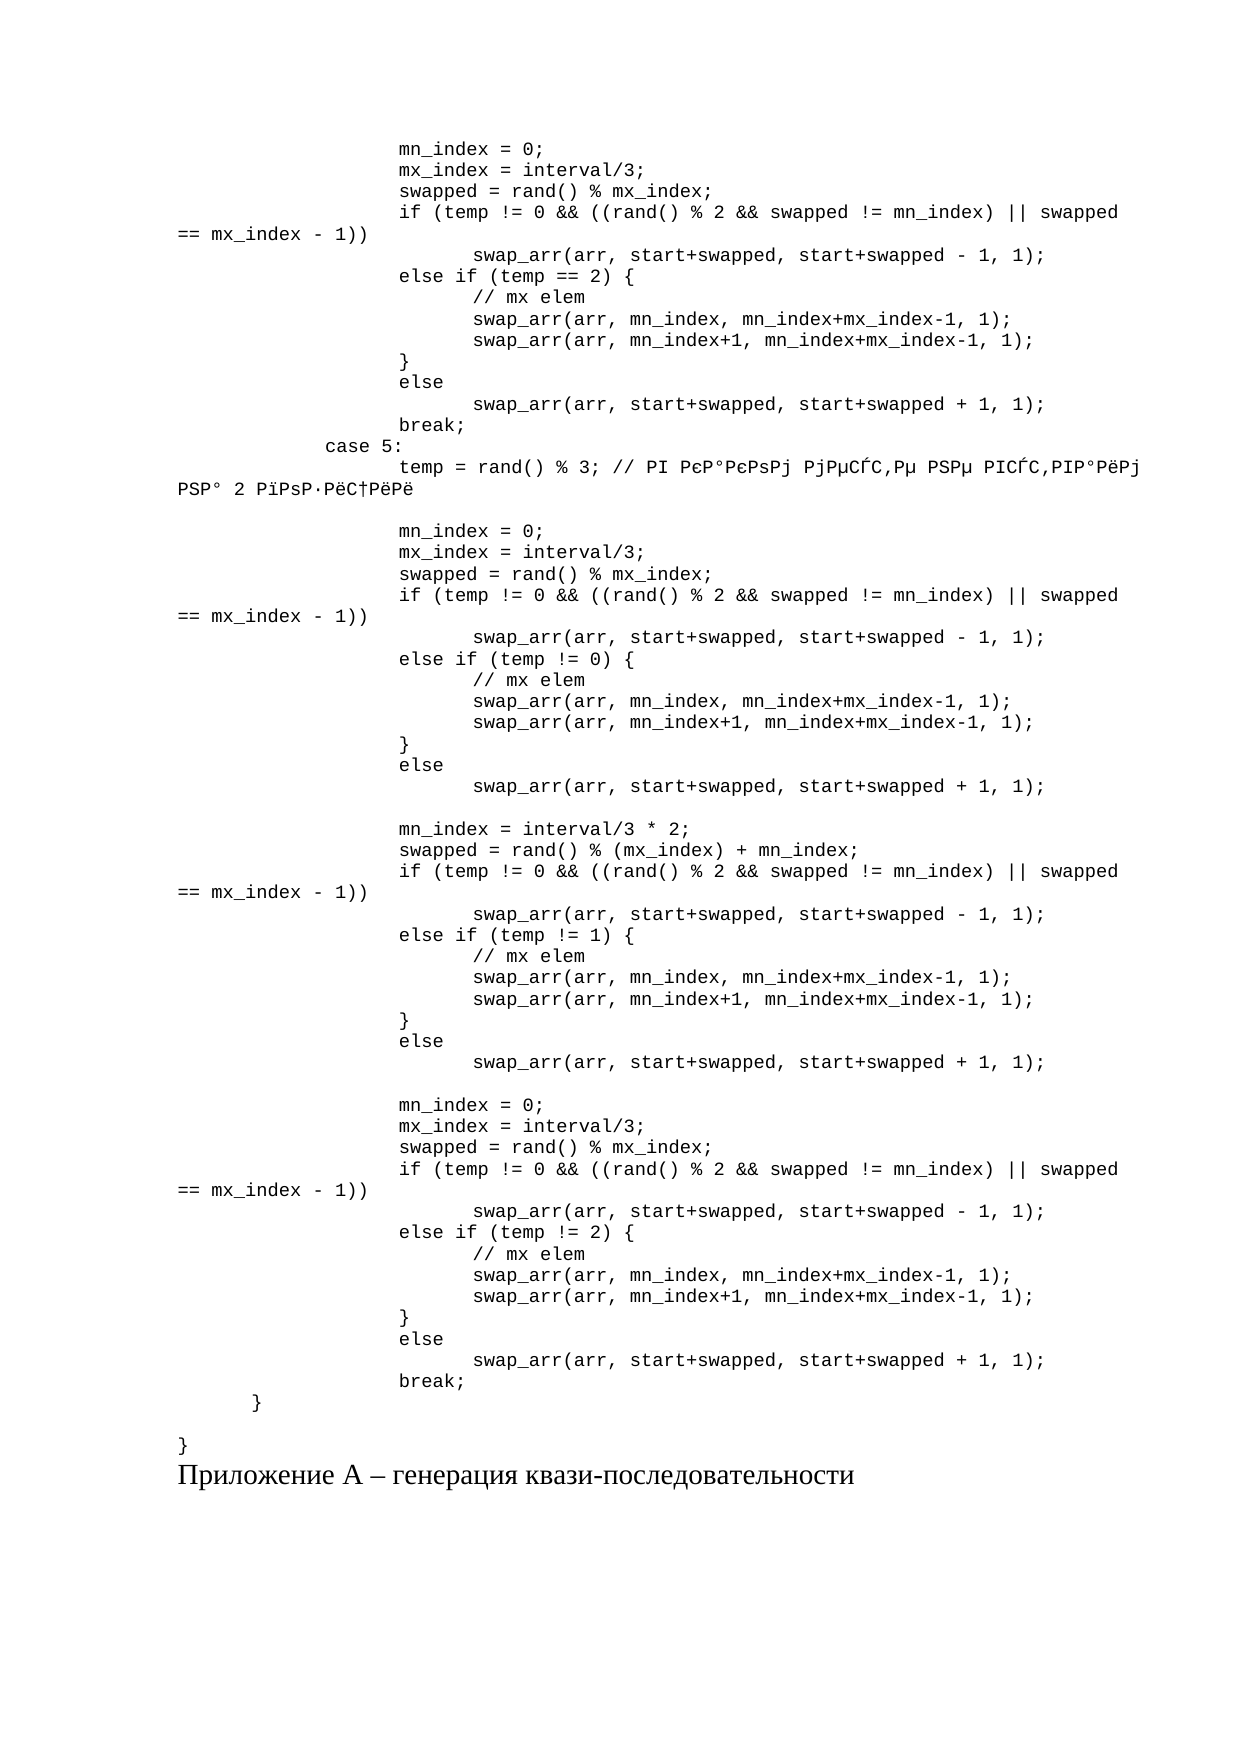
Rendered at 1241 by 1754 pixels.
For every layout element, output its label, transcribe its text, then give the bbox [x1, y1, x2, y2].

text else [177, 373, 1152, 394]
text } [177, 734, 1152, 756]
text swap_arr(arr, mn_index, mn_index+mx_index-1, 1); [177, 692, 1152, 713]
text swap_arr(arr, start+swapped, start+swapped - 1, 1); [177, 628, 1152, 649]
text swap_arr(arr, start+swapped, start+swapped + 1, 1); [177, 394, 1152, 416]
text else if (temp != 2) { [177, 1223, 1152, 1244]
text else [177, 1329, 1152, 1351]
text else [177, 756, 1152, 777]
text } [177, 352, 1152, 373]
text else if (temp != 1) { [177, 926, 1152, 947]
text swap_arr(arr, mn_index+1, mn_index+mx_index-1, 1); [177, 331, 1152, 352]
text swap_arr(arr, start+swapped, start+swapped - 1, 1); [177, 246, 1152, 267]
text mx_index = interval/3; [177, 543, 1152, 564]
text } [177, 1393, 1152, 1414]
text else if (temp != 0) { [177, 649, 1152, 671]
text if (temp != 0 && ((rand() % 2 && swapped != mn_index) || swapped == mx_index - 1)) [177, 203, 1152, 246]
text case 5: [177, 437, 1152, 458]
text } [177, 1308, 1152, 1329]
text mn_index = 0; [177, 1096, 1152, 1117]
text swap_arr(arr, mn_index+1, mn_index+mx_index-1, 1); [177, 989, 1152, 1011]
text break; [177, 416, 1152, 437]
text swap_arr(arr, mn_index, mn_index+mx_index-1, 1); [177, 968, 1152, 989]
text swapped = rand() % mx_index; [177, 1138, 1152, 1159]
text else if (temp == 2) { [177, 267, 1152, 288]
text swapped = rand() % (mx_index) + mn_index; [177, 841, 1152, 862]
text // mx elem [177, 947, 1152, 968]
text } [177, 1436, 1152, 1457]
text mn_index = 0; [177, 522, 1152, 543]
text } [177, 1011, 1152, 1032]
text else [177, 1032, 1152, 1053]
text mn_index = interval/3 * 2; [177, 819, 1152, 841]
text // mx elem [177, 1244, 1152, 1266]
text swapped = rand() % mx_index; [177, 564, 1152, 586]
text swapped = rand() % mx_index; [177, 182, 1152, 203]
text swap_arr(arr, mn_index, mn_index+mx_index-1, 1); [177, 1266, 1152, 1287]
text break; [177, 1372, 1152, 1393]
text swap_arr(arr, start+swapped, start+swapped - 1, 1); [177, 1202, 1152, 1223]
text if (temp != 0 && ((rand() % 2 && swapped != mn_index) || swapped == mx_index - 1)) [177, 586, 1152, 628]
text // mx elem [177, 671, 1152, 692]
text swap_arr(arr, start+swapped, start+swapped + 1, 1); [177, 777, 1152, 798]
text swap_arr(arr, mn_index, mn_index+mx_index-1, 1); [177, 309, 1152, 331]
text swap_arr(arr, mn_index+1, mn_index+mx_index-1, 1); [177, 1287, 1152, 1308]
text if (temp != 0 && ((rand() % 2 && swapped != mn_index) || swapped == mx_index - 1)) [177, 1159, 1152, 1202]
text Приложение А – генерация квази-последовательности [177, 1457, 1152, 1490]
text swap_arr(arr, start+swapped, start+swapped - 1, 1); [177, 904, 1152, 926]
text mx_index = interval/3; [177, 1117, 1152, 1138]
text swap_arr(arr, start+swapped, start+swapped + 1, 1); [177, 1053, 1152, 1074]
text swap_arr(arr, start+swapped, start+swapped + 1, 1); [177, 1351, 1152, 1372]
text mx_index = interval/3; [177, 161, 1152, 182]
text mn_index = 0; [177, 139, 1152, 161]
text swap_arr(arr, mn_index+1, mn_index+mx_index-1, 1); [177, 713, 1152, 734]
text temp = rand() % 3; // РІ РєР°РєРѕРј РјРµСЃС‚Рµ РЅРµ РІСЃС‚РІР°РёРј РЅР° 2 РїРѕР·РёС†РёРё [177, 458, 1152, 501]
text if (temp != 0 && ((rand() % 2 && swapped != mn_index) || swapped == mx_index - 1)) [177, 862, 1152, 904]
text // mx elem [177, 288, 1152, 309]
